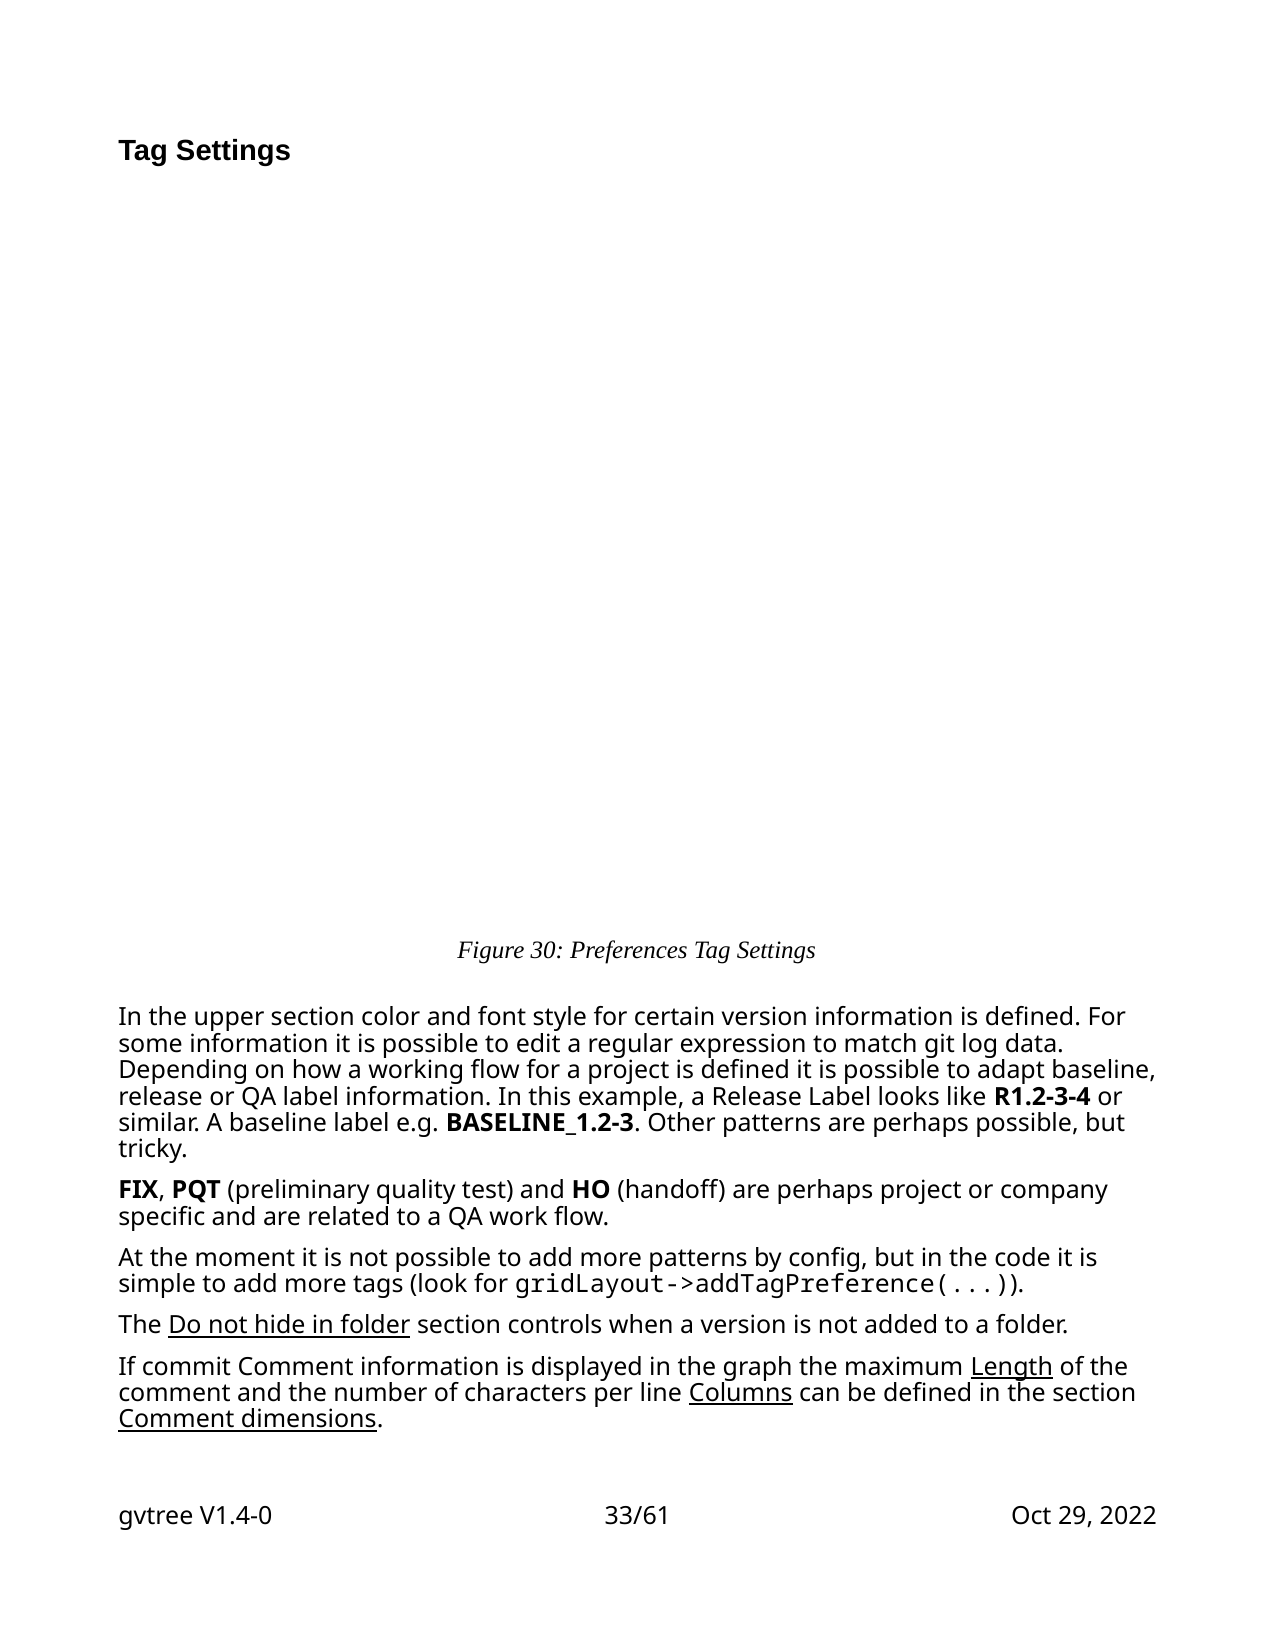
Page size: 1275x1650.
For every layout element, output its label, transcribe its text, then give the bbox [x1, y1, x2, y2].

text If commit Comment information is displayed in the graph the maximum Length of the comment and the number of characters per line Columns can be defined in the section Comment dimensions. [118, 1354, 1157, 1433]
text At the moment it is not possible to add more patterns by config, but in the code it is simple to add more tags (look for gridLayout->addTagPreference(...)). [118, 1245, 1157, 1298]
subtitle Tag Settings [118, 133, 1157, 166]
text In the upper section color and font style for certain version information is defined. For some information it is possible to edit a regular expression to match git log data. Depending on how a working flow for a project is defined it is possible to adapt baseline, release or QA label information. In this example, a Release Label looks like R1.2-3-4 or similar. A baseline label e.g. BASELINE_1.2-3. Other patterns are perhaps possible, but tricky. [118, 1004, 1157, 1163]
text Figure 30: Preferences Tag Settings [118, 191, 1157, 963]
text The Do not hide in folder section controls when a version is not added to a folder. [118, 1313, 1157, 1339]
text FIX, PQT (preliminary quality test) and HO (handoff) are perhaps project or company specific and are related to a QA work flow. [118, 1178, 1157, 1231]
